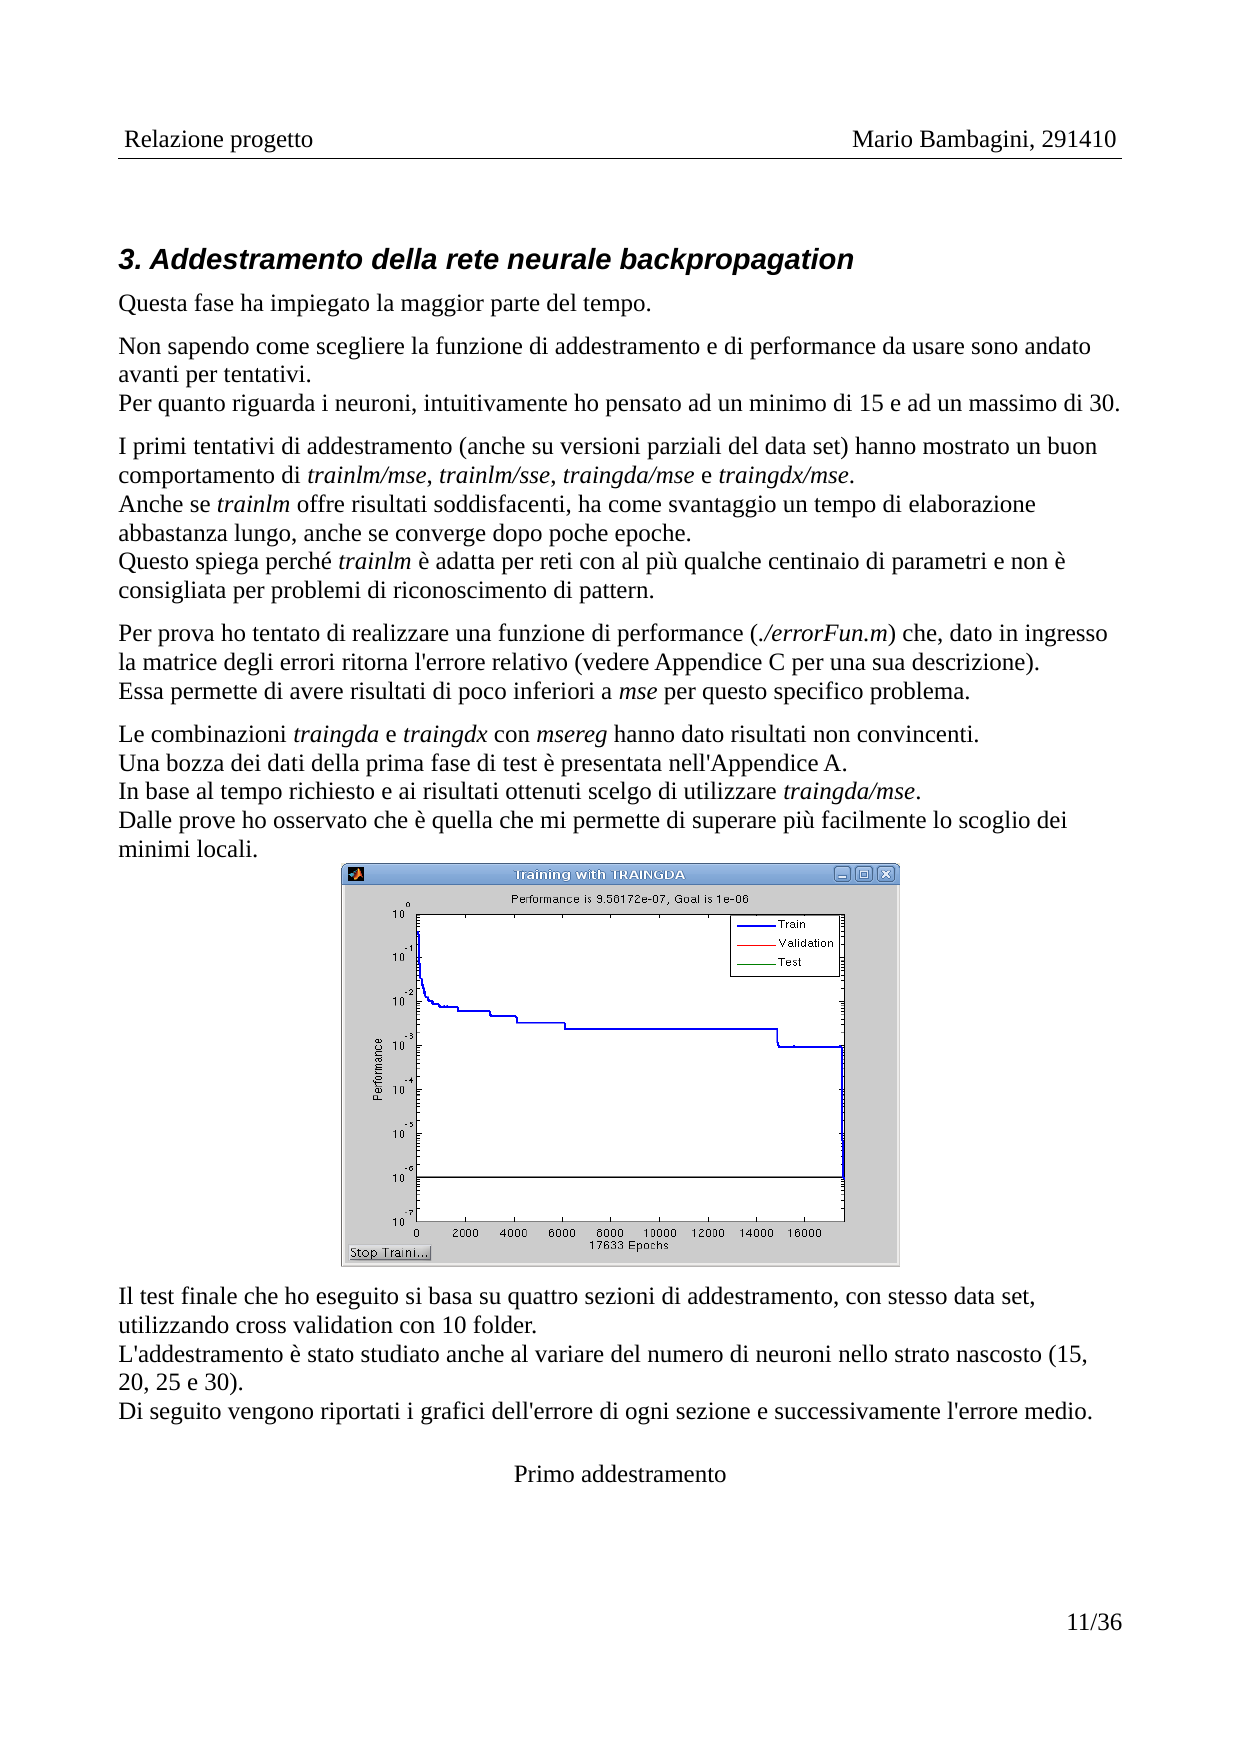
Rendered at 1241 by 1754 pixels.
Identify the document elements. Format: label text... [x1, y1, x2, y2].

table_header Primo addestramento [118, 1454, 1122, 1494]
subtitle 3. Addestramento della rete neurale backpropagation [118, 242, 1122, 275]
text Questa fase ha impiegato la maggior parte del tempo. [118, 288, 1122, 316]
text Anche se trainlm offre risultati soddisfacenti, ha come svantaggio un tempo di elaborazione abbastanza lungo, anche se converge dopo poche epoche. [118, 489, 1122, 546]
picture [340, 862, 900, 1267]
text L'addestramento è stato studiato anche al variare del numero di neuroni nello strato nascosto (15, 20, 25 e 30). [118, 1339, 1122, 1396]
text Di seguito vengono riportati i grafici dell'errore di ogni sezione e successivamente l'errore medio. [118, 1396, 1122, 1425]
text Dalle prove ho osservato che è quella che mi permette di superare più facilmente lo scoglio dei minimi locali. [118, 805, 1122, 863]
text Per prova ho tentato di realizzare una funzione di performance (./errorFun.m) che, dato in ingresso la matrice degli errori ritorna l'errore relativo (vedere Appendice C per una sua descrizione). [118, 618, 1122, 676]
text Questo spiega perché trainlm è adatta per reti con al più qualche centinaio di parametri e non è consigliata per problemi di riconoscimento di pattern. [118, 546, 1122, 604]
text In base al tempo richiesto e ai risultati ottenuti scelgo di utilizzare traingda/mse. [118, 776, 1122, 805]
text Il test finale che ho eseguito si basa su quattro sezioni di addestramento, con stesso data set, utilizzando cross validation con 10 folder. [118, 1281, 1122, 1339]
text I primi tentativi di addestramento (anche su versioni parziali del data set) hanno mostrato un buon comportamento di trainlm/mse, trainlm/sse, traingda/mse e traingdx/mse. [118, 431, 1122, 489]
text Una bozza dei dati della prima fase di test è presentata nell'Appendice A. [118, 748, 1122, 776]
text Le combinazioni traingda e traingdx con msereg hanno dato risultati non convincenti. [118, 719, 1122, 748]
text Per quanto riguarda i neuroni, intuitivamente ho pensato ad un minimo di 15 e ad un massimo di 30. [118, 388, 1122, 417]
text Essa permette di avere risultati di poco inferiori a mse per questo specifico problema. [118, 676, 1122, 704]
text Non sapendo come scegliere la funzione di addestramento e di performance da usare sono andato avanti per tentativi. [118, 331, 1122, 388]
